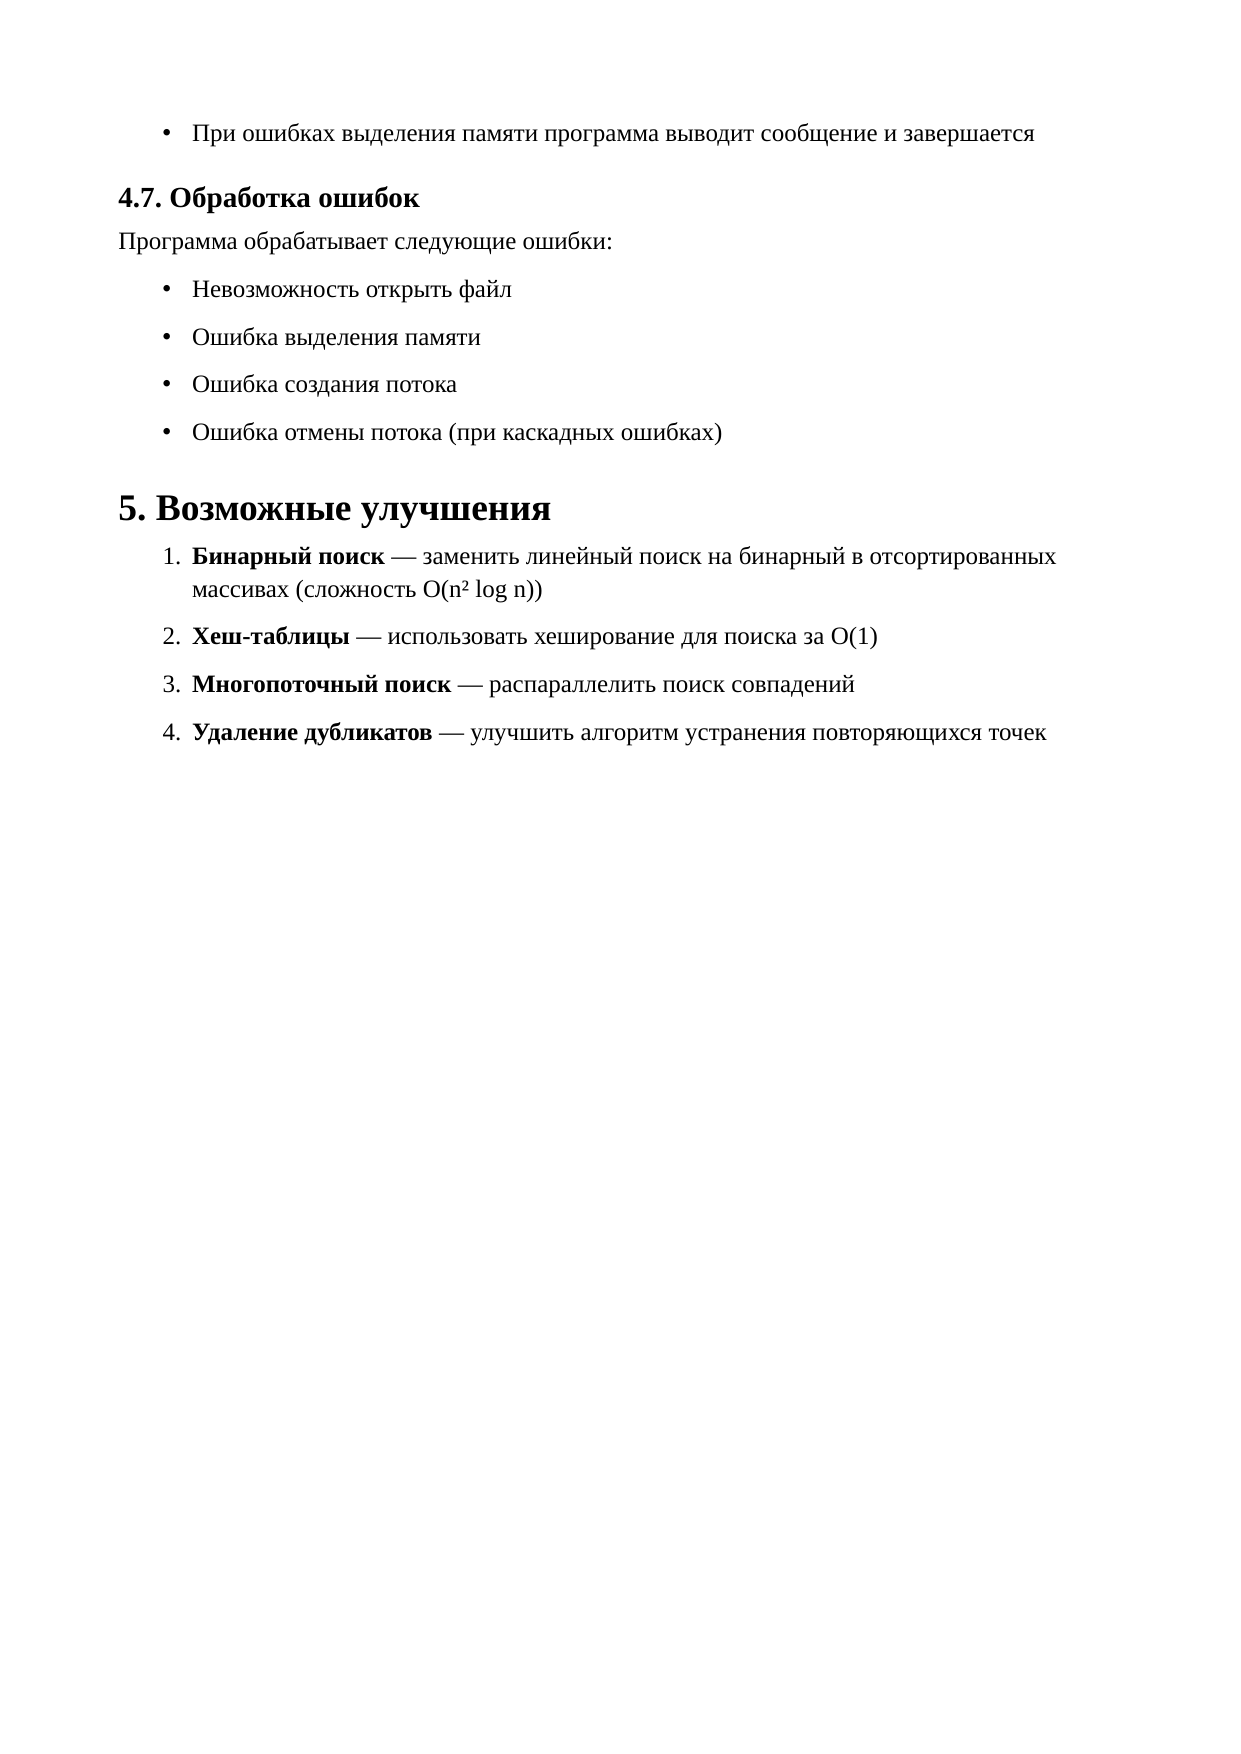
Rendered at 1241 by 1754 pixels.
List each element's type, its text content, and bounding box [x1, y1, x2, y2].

list Ошибка выделения памяти [162, 322, 1122, 350]
subtitle 4.7. Обработка ошибок [118, 180, 1122, 214]
list Хеш-таблицы — использовать хеширование для поиска за O(1) [162, 621, 1122, 650]
list Многопоточный поиск — распараллелить поиск совпадений [162, 669, 1122, 698]
list Бинарный поиск — заменить линейный поиск на бинарный в отсортированных массивах (сложность O(n² log n)) [162, 541, 1122, 603]
subtitle 5. Возможные улучшения [118, 485, 1122, 528]
list Удаление дубликатов — улучшить алгоритм устранения повторяющихся точек [162, 717, 1122, 745]
list При ошибках выделения памяти программа выводит сообщение и завершается [162, 118, 1122, 147]
text Программа обрабатывает следующие ошибки: [118, 226, 1122, 255]
list Невозможность открыть файл [162, 274, 1122, 303]
list Ошибка отмены потока (при каскадных ошибках) [162, 417, 1122, 446]
list Ошибка создания потока [162, 369, 1122, 398]
